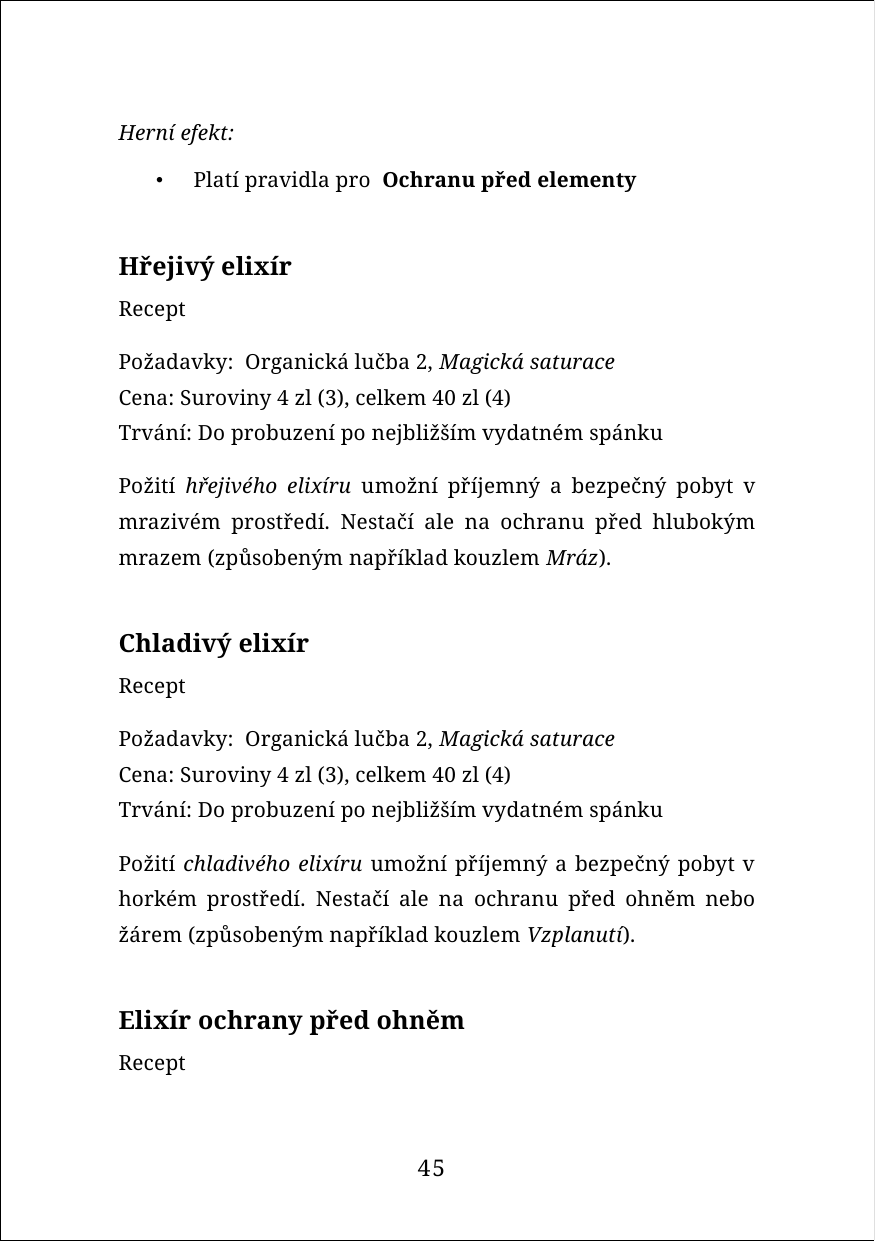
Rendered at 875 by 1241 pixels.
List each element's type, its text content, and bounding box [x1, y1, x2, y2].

text Požití chladivého elixíru umožní příjemný a bezpečný pobyt v horkém prostředí. Nestačí ale na ochranu před ohněm nebo žárem (způsobeným například kouzlem Vzplanutí). [118, 849, 756, 948]
text Recept [118, 294, 756, 323]
subtitle Elixír ochrany před ohněm [118, 1003, 756, 1037]
text Recept [118, 1048, 756, 1077]
text Požadavky: Organická lučba 2, Magická saturace Cena: Suroviny 4 zl (3), celkem 40 zl (4) Trvání: Do probuzení po nejbližším vydatném spánku [118, 724, 756, 824]
text Požití hřejivého elixíru umožní příjemný a bezpečný pobyt v mrazivém prostředí. Nestačí ale na ochranu před hlubokým mrazem (způsobeným například kouzlem Mráz). [118, 472, 756, 571]
text Požadavky: Organická lučba 2, Magická saturace Cena: Suroviny 4 zl (3), celkem 40 zl (4) Trvání: Do probuzení po nejbližším vydatném spánku [118, 347, 756, 447]
text Herní efekt: [118, 118, 756, 147]
text Recept [118, 671, 756, 700]
subtitle Chladivý elixír [118, 626, 756, 659]
list Platí pravidla pro Ochranu před elementy [156, 166, 756, 194]
subtitle Hřejivý elixír [118, 248, 756, 282]
